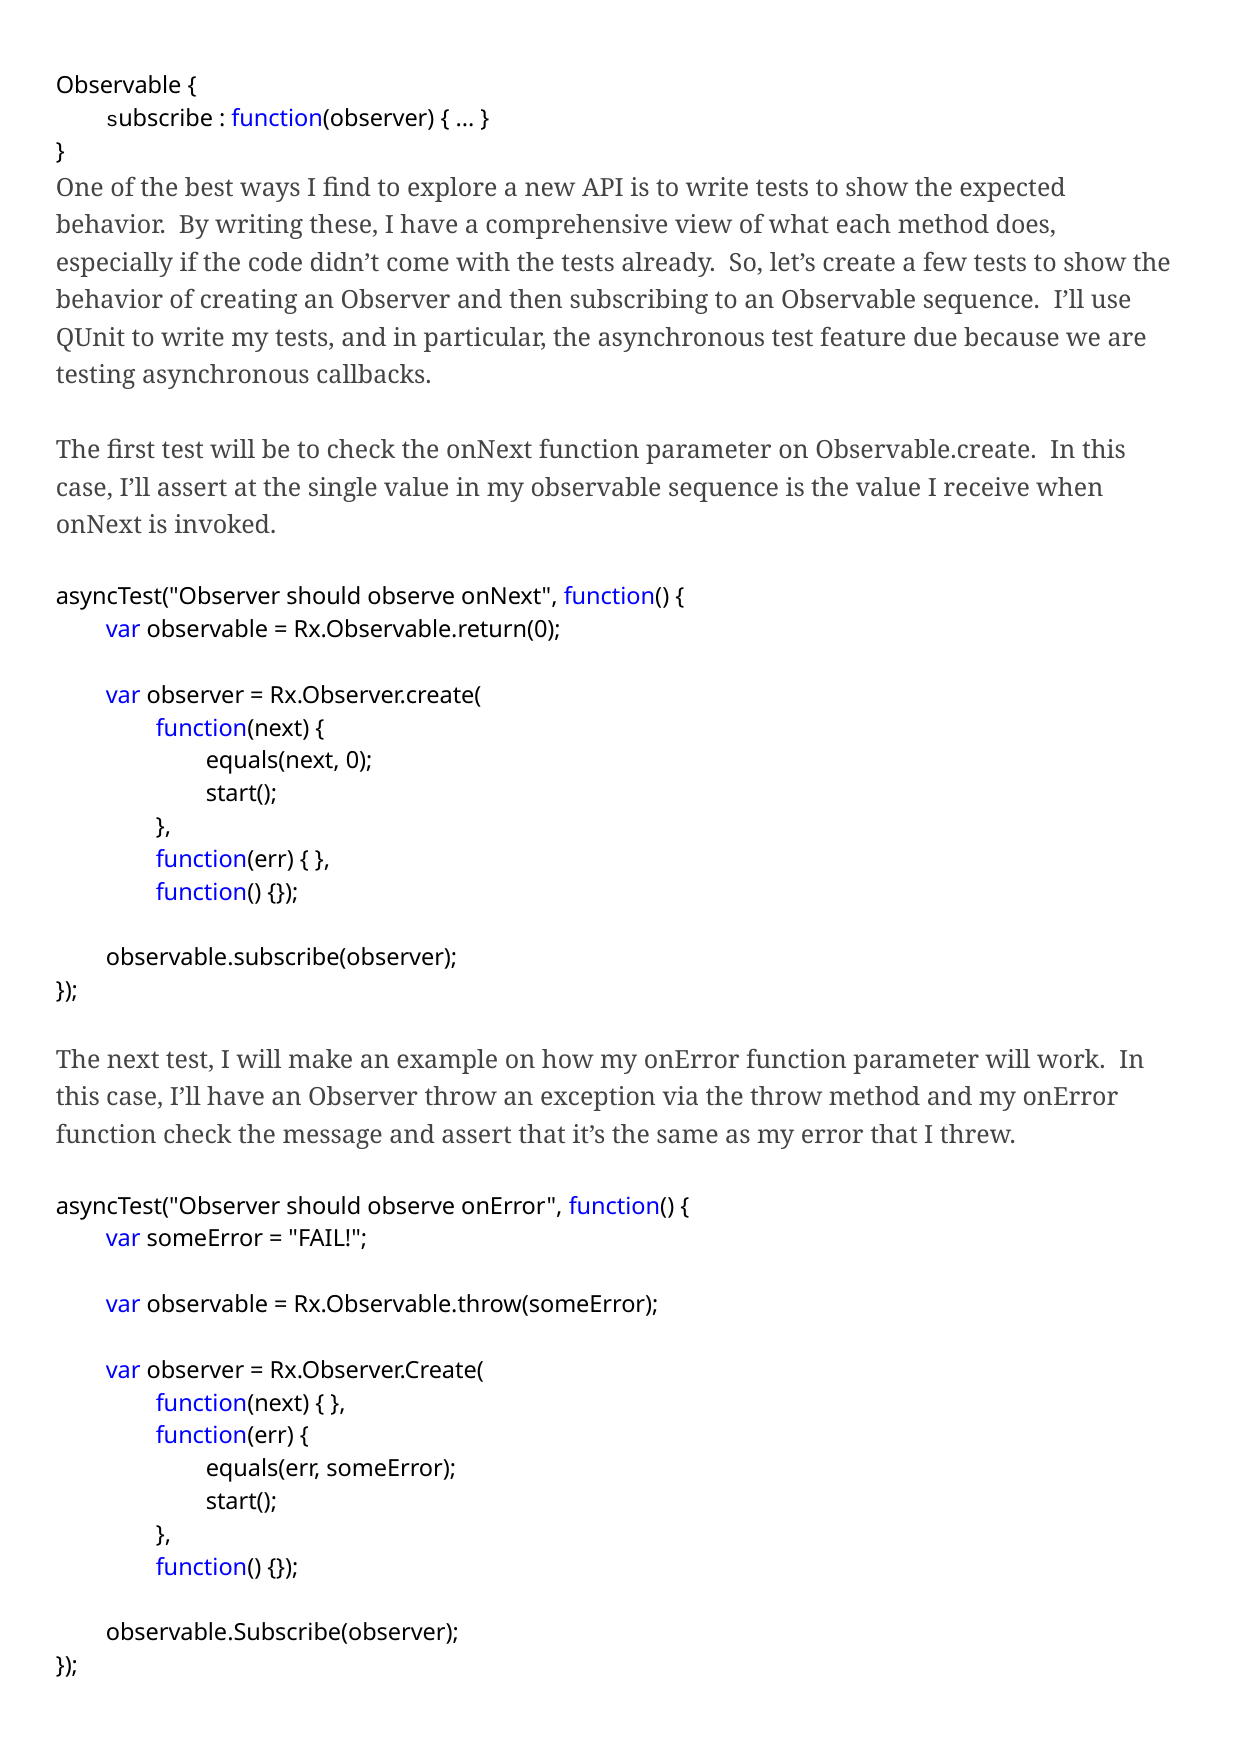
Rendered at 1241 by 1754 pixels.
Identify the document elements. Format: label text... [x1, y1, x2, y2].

text var someError = "FAIL!"; [56, 1221, 1178, 1254]
text start(); [56, 776, 1178, 808]
text equals(err, someError); [56, 1451, 1178, 1483]
text function(err) { }, [56, 841, 1178, 874]
text equals(next, 0); [56, 743, 1178, 776]
text The next test, I will make an example on how my onError function parameter will work. In this case, I’ll have an Observer throw an exception via the throw method and my onError function check the message and assert that it’s the same as my error that I threw. [56, 1038, 1178, 1151]
text var observable = Rx.Observable.throw(someError); [56, 1287, 1178, 1319]
text }, [56, 1516, 1178, 1549]
text One of the best ways I find to explore a new API is to write tests to show the expected behavior. By writing these, I have a comprehensive view of what each method does, especially if the code didn’t come with the tests already. So, let’s create a few tests to show the behavior of creating an Observer and then subscribing to an Observable sequence. I’ll use QUnit to write my tests, and in particular, the asynchronous test feature due because we are testing asynchronous callbacks. [56, 166, 1178, 391]
text } [56, 133, 1178, 166]
text function(next) { }, [56, 1385, 1178, 1418]
text Observable { [56, 68, 1178, 101]
text }, [56, 808, 1178, 841]
text var observer = Rx.Observer.Create( [56, 1352, 1178, 1385]
text asyncTest("Observer should observe onNext", function() { [56, 579, 1178, 612]
text var observer = Rx.Observer.create( [56, 677, 1178, 710]
text }); [56, 1647, 1178, 1680]
text observable.Subscribe(observer); [56, 1615, 1178, 1647]
text function(next) { [56, 710, 1178, 743]
text asyncTest("Observer should observe onError", function() { [56, 1188, 1178, 1221]
text }); [56, 972, 1178, 1005]
text subscribe : function(observer) { ... } [56, 101, 1178, 133]
text start(); [56, 1483, 1178, 1516]
text function() {}); [56, 1549, 1178, 1582]
text observable.subscribe(observer); [56, 940, 1178, 972]
text var observable = Rx.Observable.return(0); [56, 612, 1178, 644]
text function(err) { [56, 1418, 1178, 1451]
text function() {}); [56, 874, 1178, 907]
text The first test will be to check the onNext function parameter on Observable.create. In this case, I’ll assert at the single value in my observable sequence is the value I receive when onNext is invoked. [56, 429, 1178, 541]
